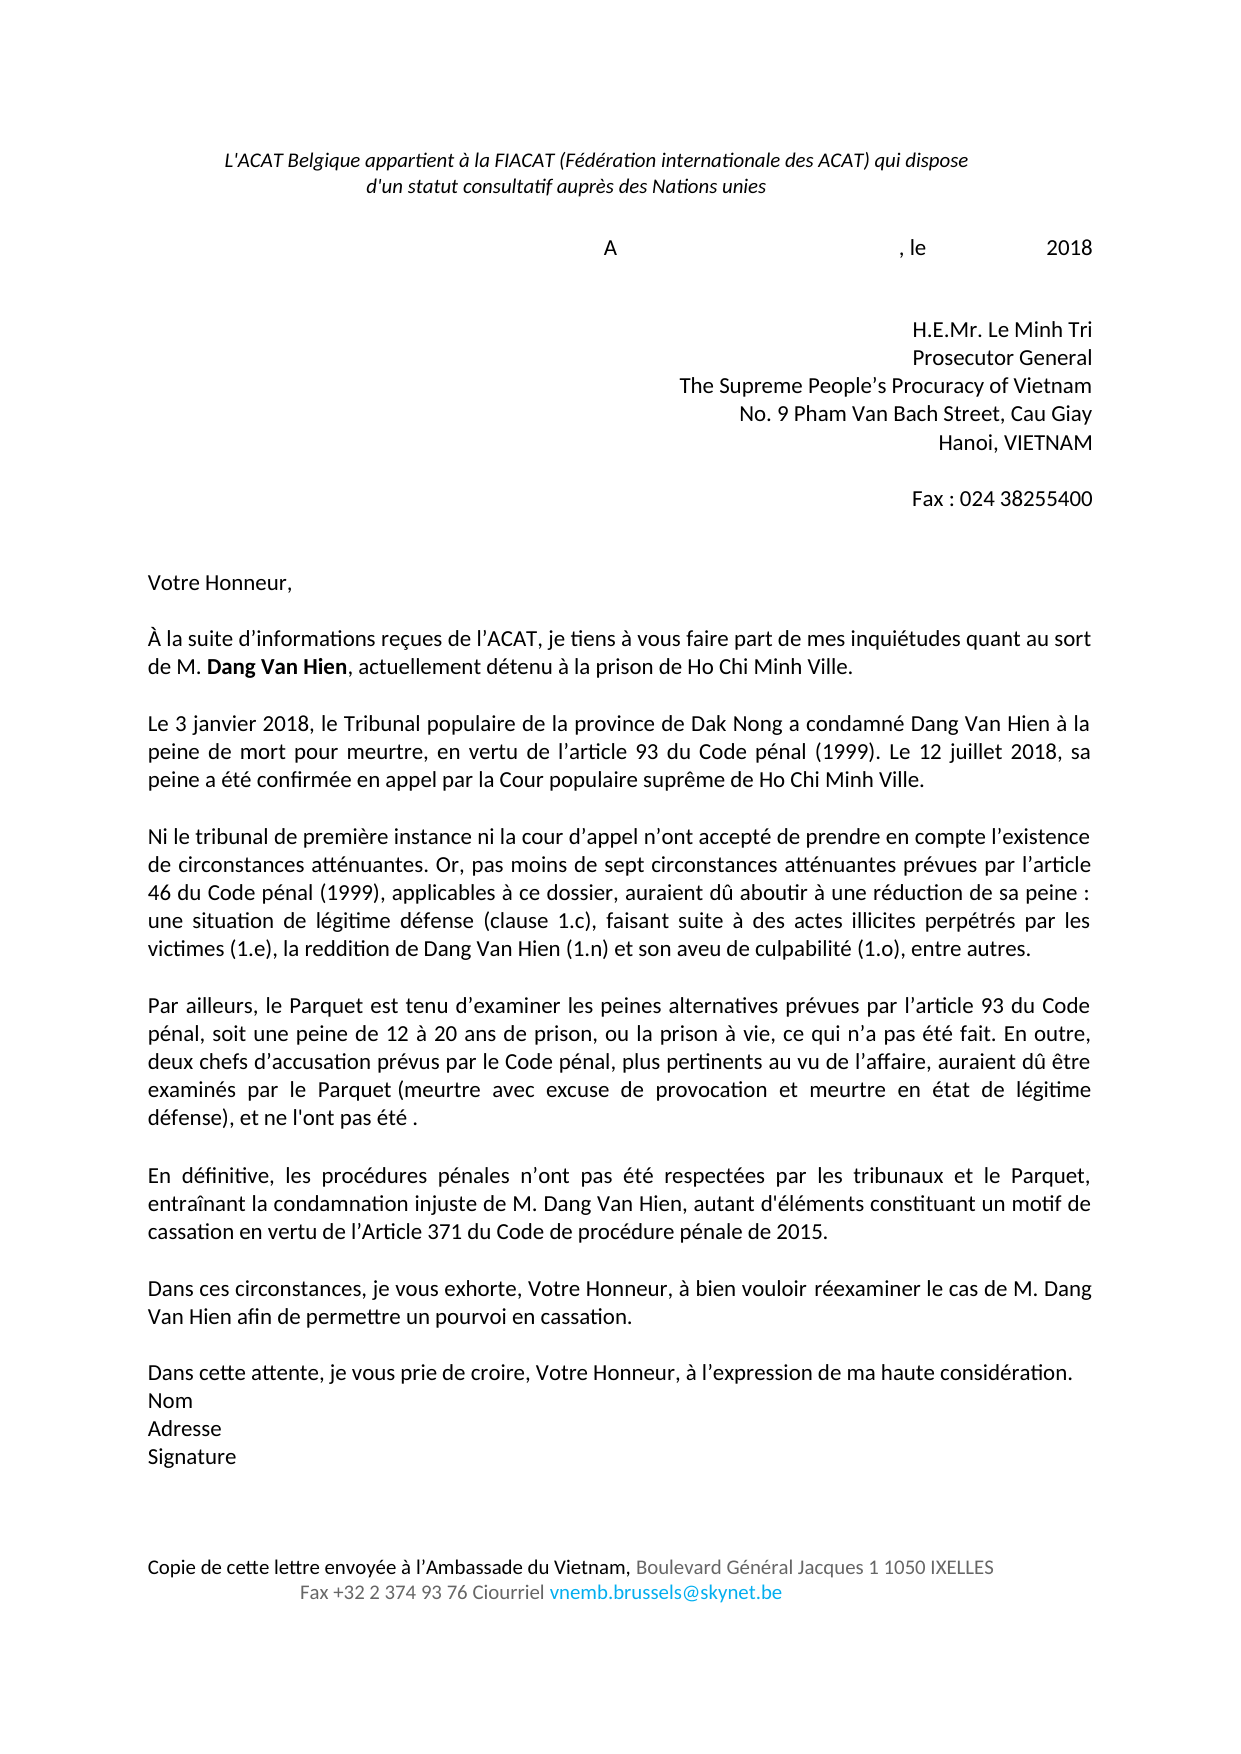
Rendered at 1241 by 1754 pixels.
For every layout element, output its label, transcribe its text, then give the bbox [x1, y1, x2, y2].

text Adresse [148, 1414, 1093, 1442]
text À la suite d’informations reçues de l’ACAT, je tiens à vous faire part de mes inquiétudes quant au sort de M. Dang Van Hien, actuellement détenu à la prison de Ho Chi Minh Ville. [148, 624, 1093, 680]
text Prosecutor General [148, 343, 1093, 372]
text The Supreme People’s Procuracy of Vietnam [148, 372, 1093, 399]
text En définitive, les procédures pénales n’ont pas été respectées par les tribunaux et le Parquet, entraînant la condamnation injuste de M. Dang Van Hien, autant d'éléments constituant un motif de cassation en vertu de l’Article 371 du Code de procédure pénale de 2015. [148, 1161, 1093, 1245]
text Dans cette attente, je vous prie de croire, Votre Honneur, à l’expression de ma haute considération. [148, 1358, 1093, 1386]
text Par ailleurs, le Parquet est tenu d’examiner les peines alternatives prévues par l’article 93 du Code pénal, soit une peine de 12 à 20 ans de prison, ou la prison à vie, ce qui n’a pas été fait. En outre, deux chefs d’accusation prévus par le Code pénal, plus pertinents au vu de l’affaire, auraient dû être examinés par le Parquet (meurtre avec excuse de provocation et meurtre en état de légitime défense), et ne l'ont pas été . [148, 991, 1093, 1132]
text Fax : 024 38255400 [148, 484, 1093, 512]
text Nom [148, 1386, 1093, 1414]
text Ni le tribunal de première instance ni la cour d’appel n’ont accepté de prendre en compte l’existence de circonstances atténuantes. Or, pas moins de sept circonstances atténuantes prévues par l’article 46 du Code pénal (1999), applicables à ce dossier, auraient dû aboutir à une réduction de sa peine : une situation de légitime défense (clause 1.c), faisant suite à des actes illicites perpétrés par les victimes (1.e), la reddition de Dang Van Hien (1.n) et son aveu de culpabilité (1.o), entre autres. [148, 822, 1093, 962]
text A , le 2018 [148, 233, 1093, 261]
text Dans ces circonstances, je vous exhorte, Votre Honneur, à bien vouloir réexaminer le cas de M. Dang Van Hien afin de permettre un pourvoi en cassation. [148, 1274, 1093, 1330]
text Hanoi, Vietnam [148, 428, 1093, 456]
text Copie de cette lettre envoyée à l’Ambassade du Vietnam, Boulevard Général Jacques 1 1050 IXELLES Fax +32 2 374 93 76 Ciourriel vnemb.brussels@skynet.be [148, 1554, 1093, 1605]
text Signature [148, 1442, 1093, 1470]
text Votre Honneur, [148, 568, 1093, 596]
text H.E.Mr. Le Minh Tri [148, 316, 1093, 343]
text Le 3 janvier 2018, le Tribunal populaire de la province de Dak Nong a condamné Dang Van Hien à la peine de mort pour meurtre, en vertu de l’article 93 du Code pénal (1999). Le 12 juillet 2018, sa peine a été confirmée en appel par la Cour populaire suprême de Ho Chi Minh Ville. [148, 709, 1093, 793]
text No. 9 Pham Van Bach Street, Cau Giay [148, 399, 1093, 428]
